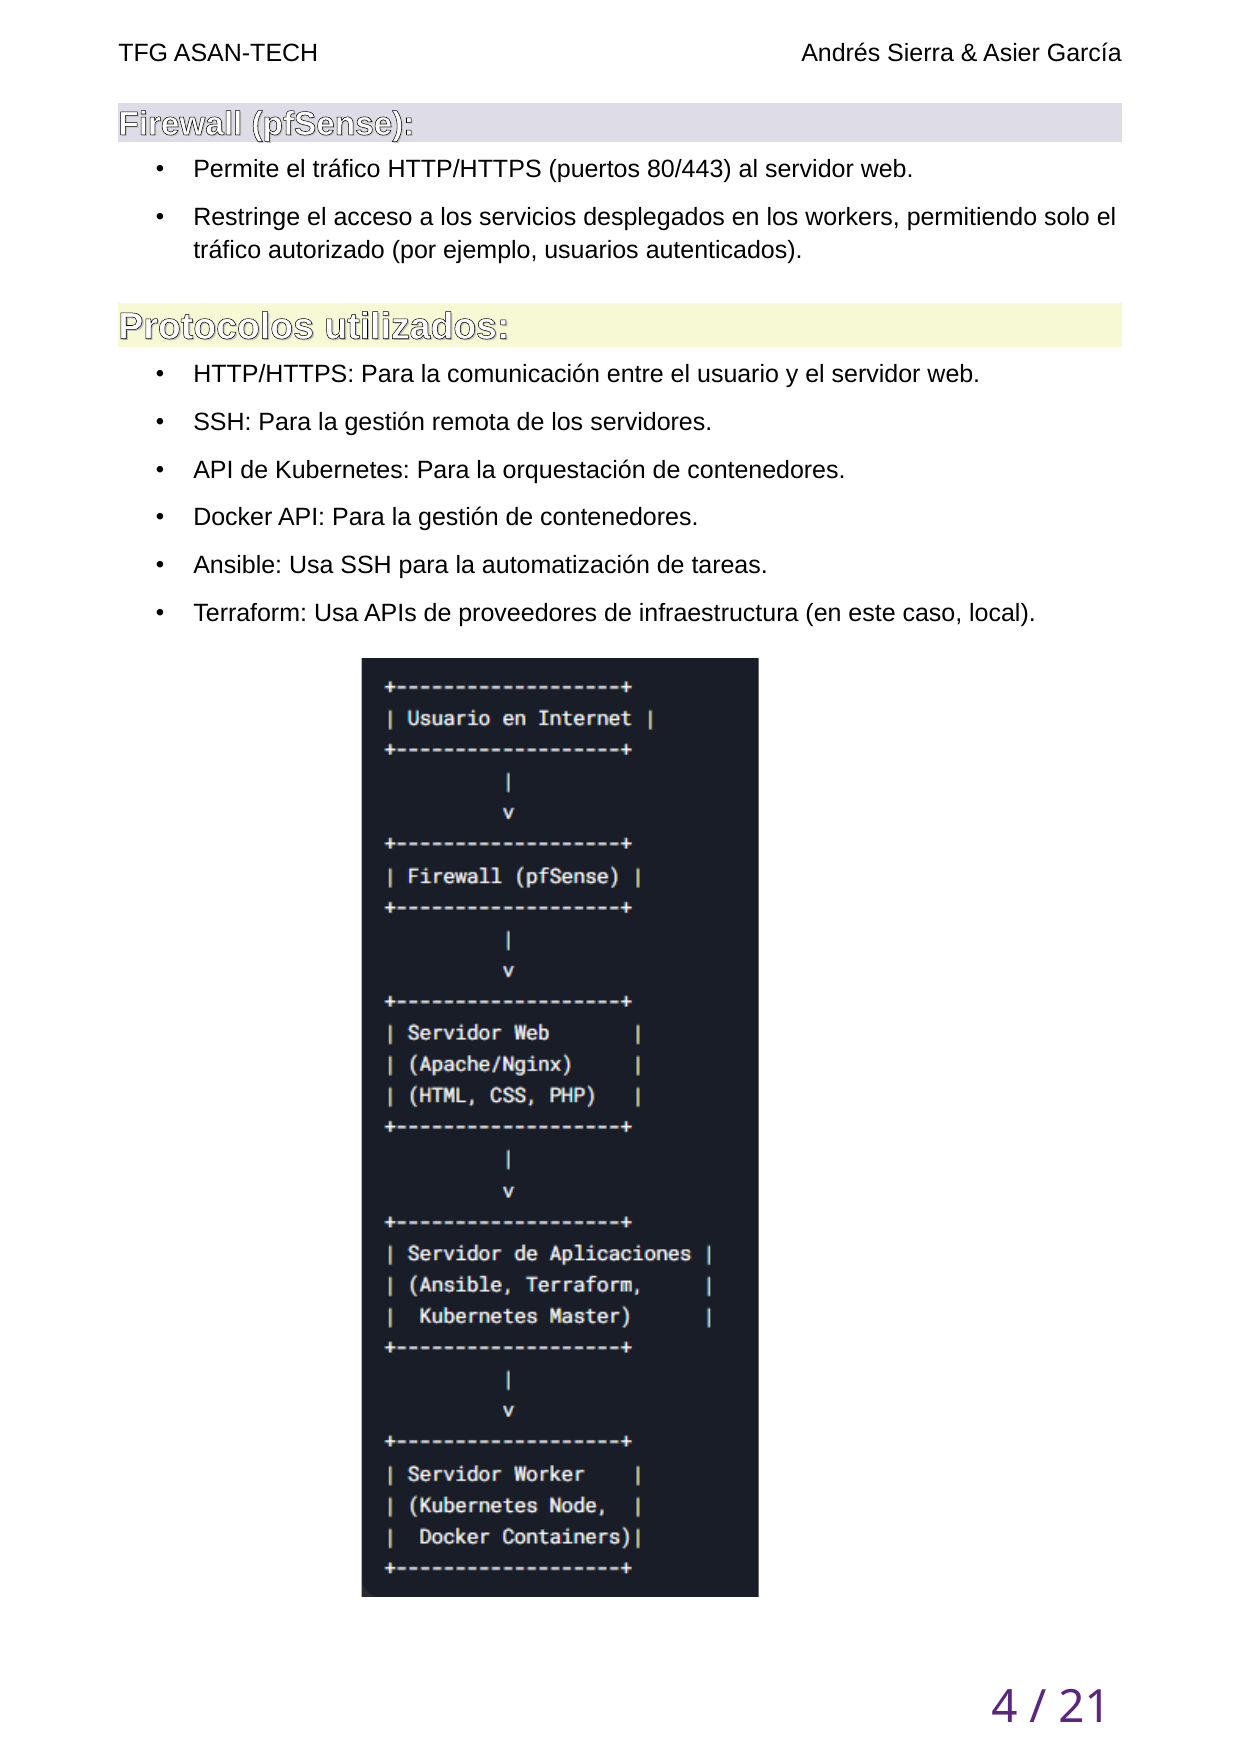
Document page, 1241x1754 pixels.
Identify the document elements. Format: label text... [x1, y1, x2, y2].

list Terraform: Usa APIs de proveedores de infraestructura (en este caso, local). [156, 598, 1122, 627]
subtitle Firewall (pfSense): [118, 103, 1122, 142]
list Restringe el acceso a los servicios desplegados en los workers, permitiendo solo el tráfico autorizado (por ejemplo, usuarios autenticados). [156, 202, 1122, 264]
list Ansible: Usa SSH para la automatización de tareas. [156, 550, 1122, 579]
list Docker API: Para la gestión de contenedores. [156, 502, 1122, 531]
list API de Kubernetes: Para la orquestación de contenedores. [156, 454, 1122, 483]
list HTTP/HTTPS: Para la comunicación entre el usuario y el servidor web. [156, 359, 1122, 388]
picture [361, 658, 759, 1597]
subtitle Protocolos utilizados: [118, 303, 1122, 347]
list Permite el tráfico HTTP/HTTPS (puertos 80/443) al servidor web. [156, 154, 1122, 183]
list SSH: Para la gestión remota de los servidores. [156, 407, 1122, 436]
